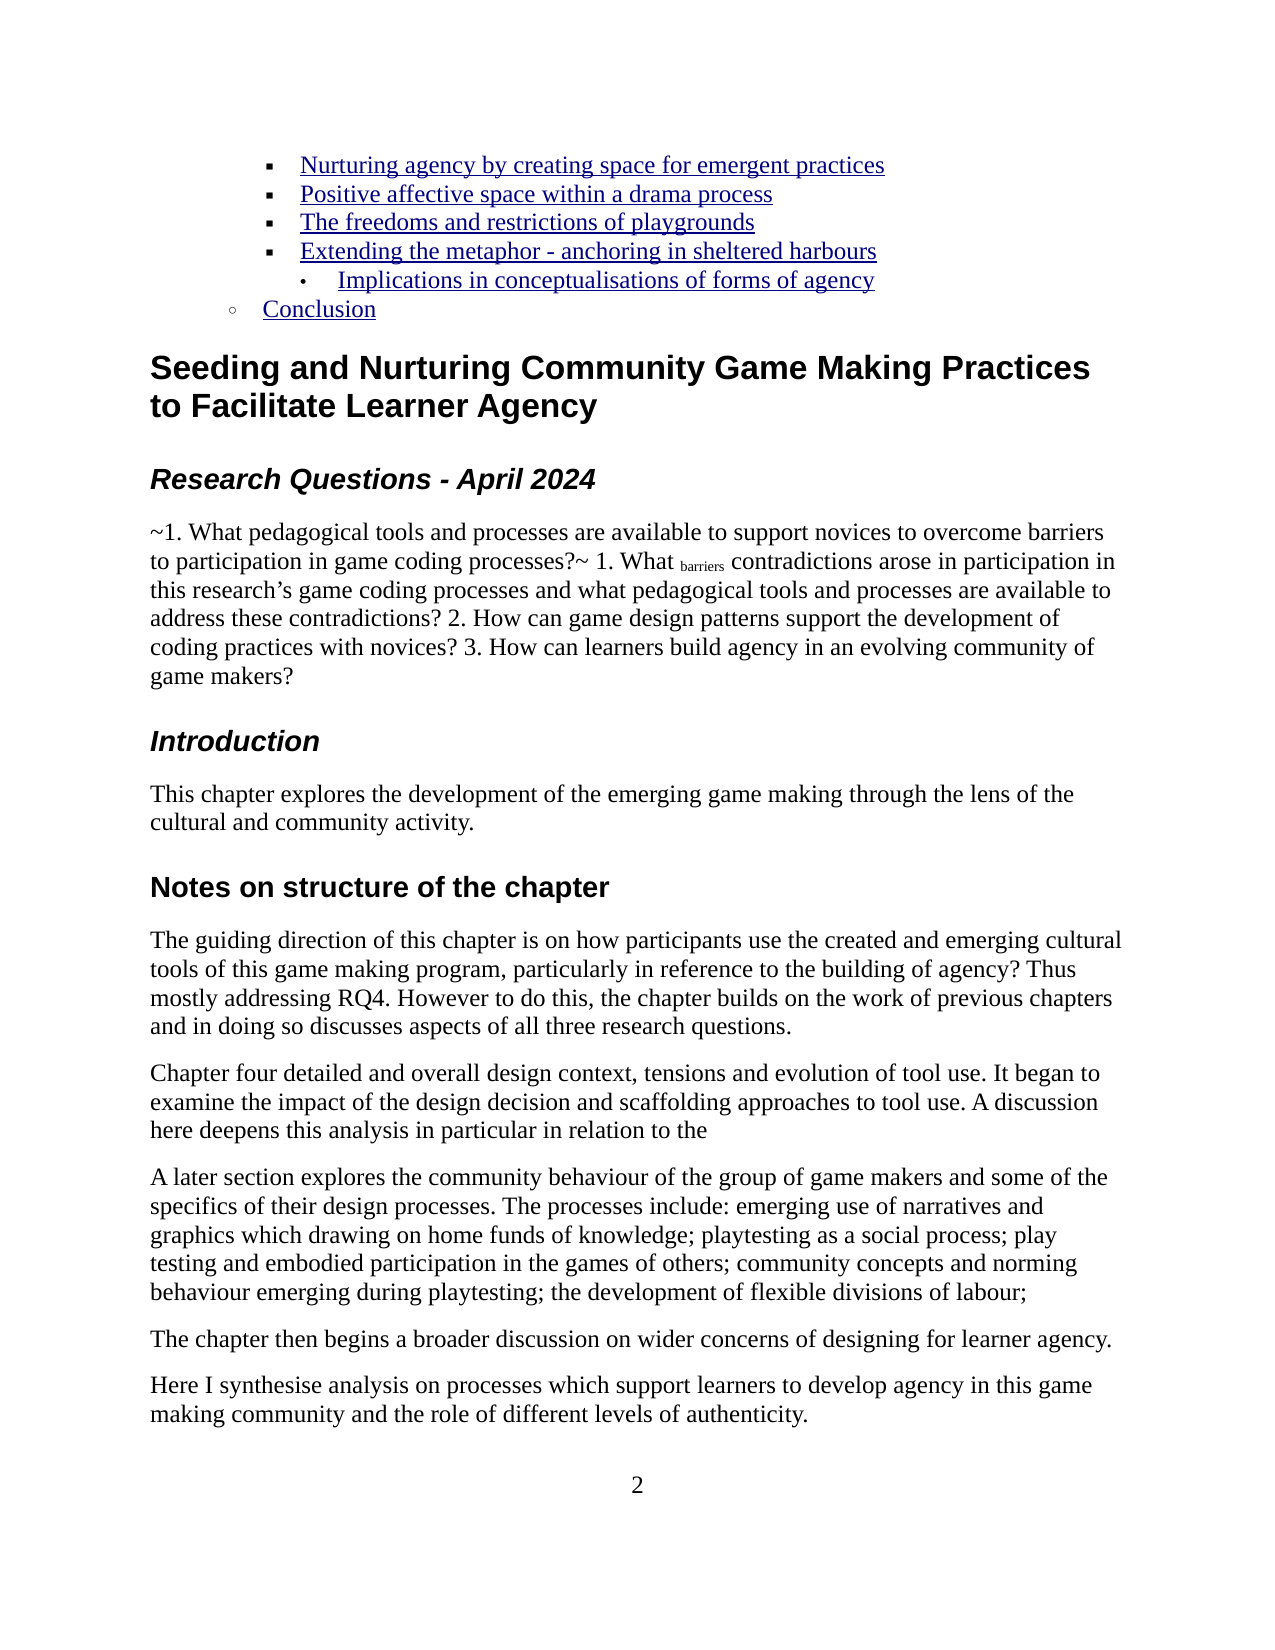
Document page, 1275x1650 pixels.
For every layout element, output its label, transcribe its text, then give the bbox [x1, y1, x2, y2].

list Positive affective space within a drama process [262, 179, 1125, 207]
text The guiding direction of this chapter is on how participants use the created and emerging cultural tools of this game making program, particularly in reference to the building of agency? Thus mostly addressing RQ4. However to do this, the chapter builds on the work of previous chapters and in doing so discusses aspects of all three research questions. [150, 925, 1125, 1040]
subtitle Seeding and Nurturing Community Game Making Practices to Facilitate Learner Agency [150, 347, 1125, 425]
text This chapter explores the development of the emerging game making through the lens of the cultural and community activity. [150, 779, 1125, 836]
subtitle Research Questions - April 2024 [150, 462, 1125, 496]
list Implications in conceptualisations of forms of agency [300, 265, 1125, 294]
list The freedoms and restrictions of playgrounds [262, 207, 1125, 236]
list Conclusion [225, 294, 1125, 322]
text ~1. What pedagogical tools and processes are available to support novices to overcome barriers to participation in game coding processes?~ 1. What barriers contradictions arose in participation in this research’s game coding processes and what pedagogical tools and processes are available to address these contradictions? 2. How can game design patterns support the development of coding practices with novices? 3. How can learners build agency in an evolving community of game makers? [150, 517, 1125, 690]
text Here I synthesise analysis on processes which support learners to develop agency in this game making community and the role of different levels of authenticity. [150, 1371, 1125, 1428]
text Chapter four detailed and overall design context, tensions and evolution of tool use. It began to examine the impact of the design decision and scaffolding approaches to tool use. A discussion here deepens this analysis in particular in relation to the [150, 1058, 1125, 1144]
text The chapter then begins a broader discussion on wider concerns of designing for learner agency. [150, 1324, 1125, 1353]
list Nurturing agency by creating space for emergent practices [262, 150, 1125, 179]
text A later section explores the community behaviour of the group of game makers and some of the specifics of their design processes. The processes include: emerging use of narratives and graphics which drawing on home funds of knowledge; playtesting as a social process; play testing and embodied participation in the games of others; community concepts and norming behaviour emerging during playtesting; the development of flexible divisions of labour; [150, 1162, 1125, 1306]
subtitle Introduction [150, 724, 1125, 757]
list Extending the metaphor - anchoring in sheltered harbours [262, 236, 1125, 265]
subtitle Notes on structure of the chapter [150, 870, 1125, 904]
